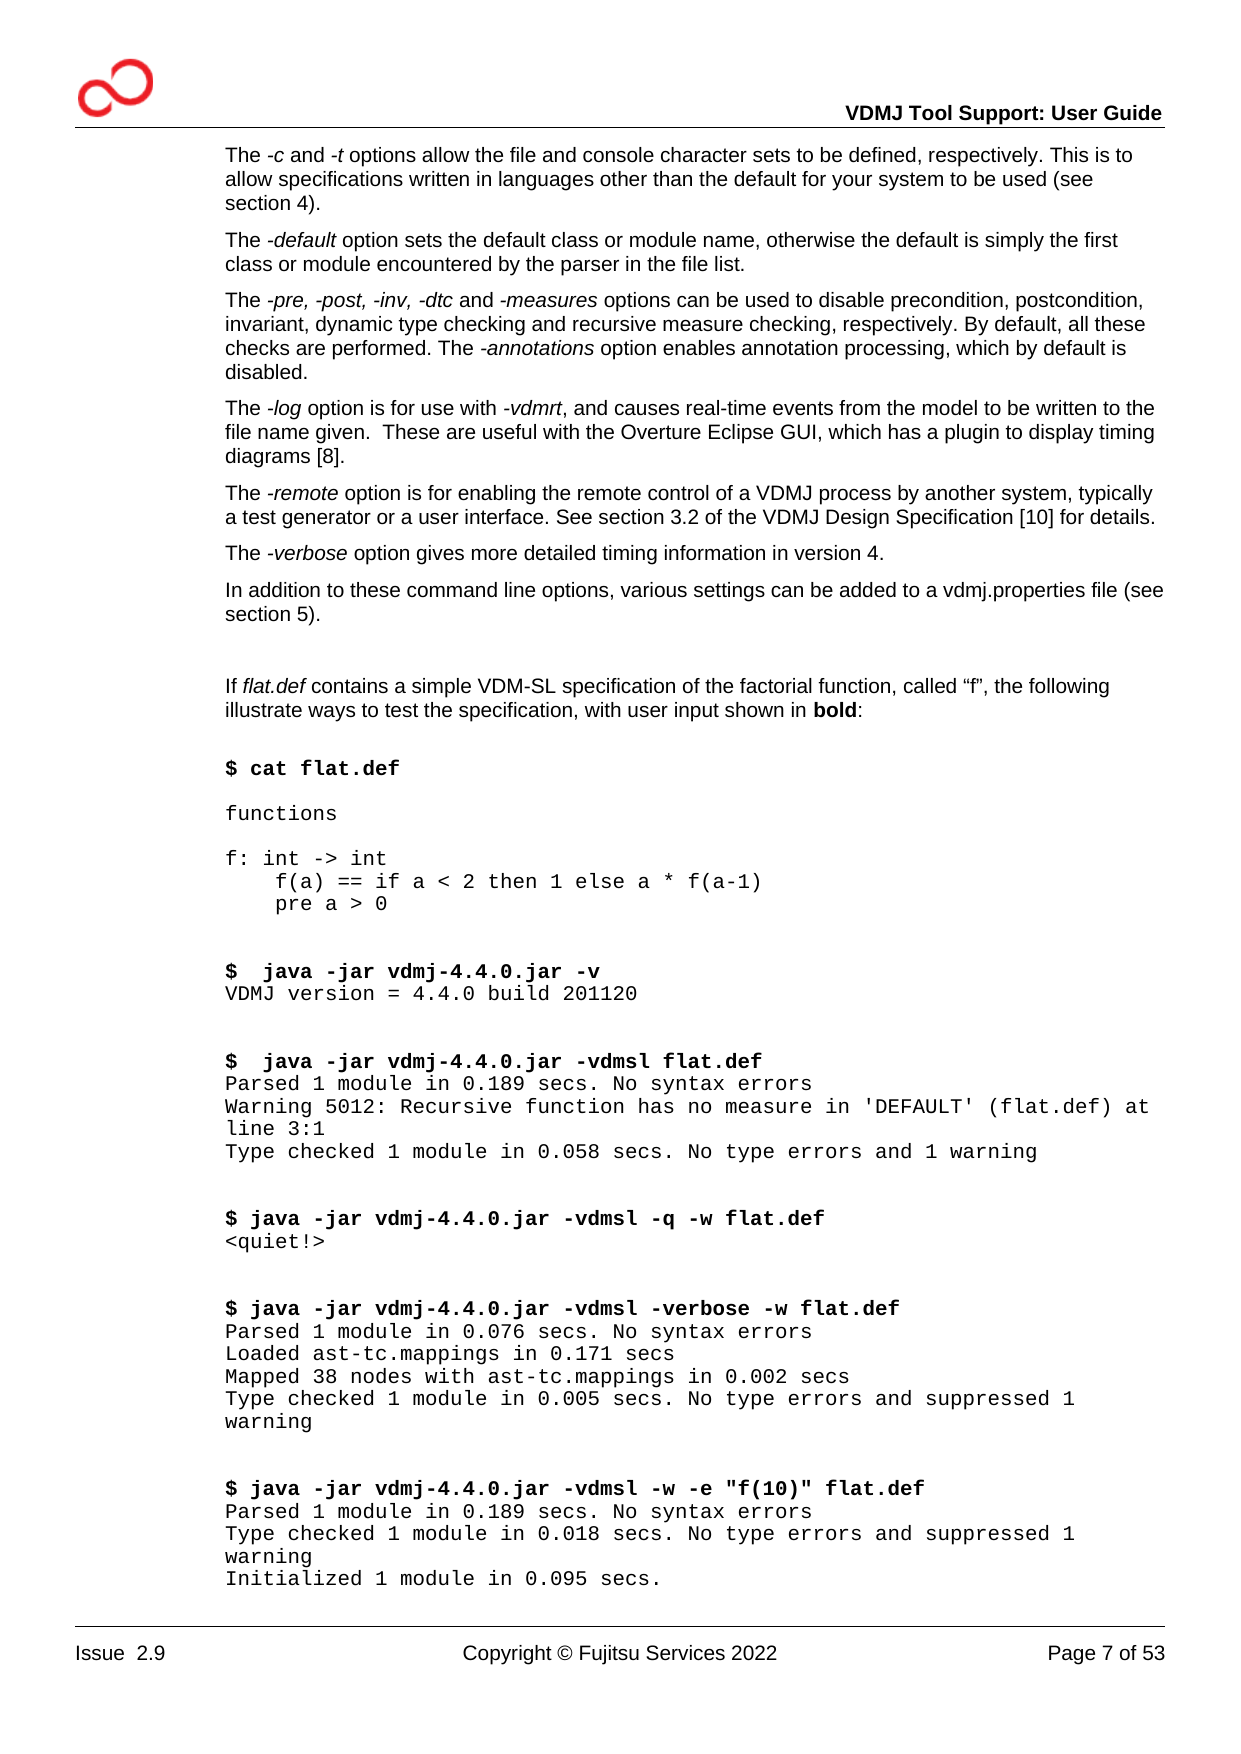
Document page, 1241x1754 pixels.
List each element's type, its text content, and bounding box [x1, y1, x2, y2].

text $ java -jar vdmj-4.4.0.jar -v [225, 960, 1165, 983]
text In addition to these command line options, various settings can be added to a vdmj.properties file (see section 5). [225, 578, 1165, 626]
text The -pre, -post, -inv, -dtc and -measures options can be used to disable precondition, postcondition, invariant, dynamic type checking and recursive measure checking, respectively. By default, all these checks are performed. The -annotations option enables annotation processing, which by default is disabled. [225, 288, 1165, 384]
picture [78, 52, 153, 127]
text <quiet!> [225, 1230, 1165, 1253]
text $ java -jar vdmj-4.4.0.jar -vdmsl -q -w flat.def [225, 1208, 1165, 1230]
text VDMJ version = 4.4.0 build 201120 [225, 983, 1165, 1005]
text The -verbose option gives more detailed timing information in version 4. [225, 541, 1165, 565]
text Mapped 38 nodes with ast-tc.mappings in 0.002 secs [225, 1365, 1165, 1388]
text $ java -jar vdmj-4.4.0.jar -vdmsl -verbose -w flat.def [225, 1298, 1165, 1320]
text The -default option sets the default class or module name, otherwise the default is simply the first class or module encountered by the parser in the file list. [225, 228, 1165, 276]
text Parsed 1 module in 0.076 secs. No syntax errors [225, 1320, 1165, 1343]
text Loaded ast-tc.mappings in 0.171 secs [225, 1343, 1165, 1365]
text If flat.def contains a simple VDM-SL specification of the factorial function, called “f”, the following illustrate ways to test the specification, with user input shown in bold: [225, 675, 1165, 723]
text f(a) == if a < 2 then 1 else a * f(a-1) [225, 870, 1165, 893]
text $ java -jar vdmj-4.4.0.jar -vdmsl flat.def [225, 1050, 1165, 1073]
text Initialized 1 module in 0.095 secs. [225, 1568, 1165, 1590]
text The -remote option is for enabling the remote control of a VDMJ process by another system, typically a test generator or a user interface. See section 3.2 of the VDMJ Design Specification [10] for details. [225, 481, 1165, 529]
text Type checked 1 module in 0.005 secs. No type errors and suppressed 1 warning [225, 1388, 1165, 1433]
text Type checked 1 module in 0.018 secs. No type errors and suppressed 1 warning [225, 1523, 1165, 1568]
text Parsed 1 module in 0.189 secs. No syntax errors [225, 1073, 1165, 1095]
text pre a > 0 [225, 893, 1165, 915]
text $ java -jar vdmj-4.4.0.jar -vdmsl -w -e "f(10)" flat.def [225, 1478, 1165, 1500]
text Warning 5012: Recursive function has no measure in 'DEFAULT' (flat.def) at line 3:1 [225, 1095, 1165, 1140]
text The -log option is for use with -vdmrt, and causes real-time events from the model to be written to the file name given. These are useful with the Overture Eclipse GUI, which has a plugin to display timing diagrams [8]. [225, 397, 1165, 468]
text functions [225, 803, 1165, 825]
text The -c and -t options allow the file and console character sets to be defined, respectively. This is to allow specifications written in languages other than the default for your system to be used (see section 4). [225, 143, 1165, 215]
text Parsed 1 module in 0.189 secs. No syntax errors [225, 1500, 1165, 1523]
text Type checked 1 module in 0.058 secs. No type errors and 1 warning [225, 1140, 1165, 1163]
text $ cat flat.def [225, 758, 1165, 780]
text f: int -> int [225, 848, 1165, 870]
